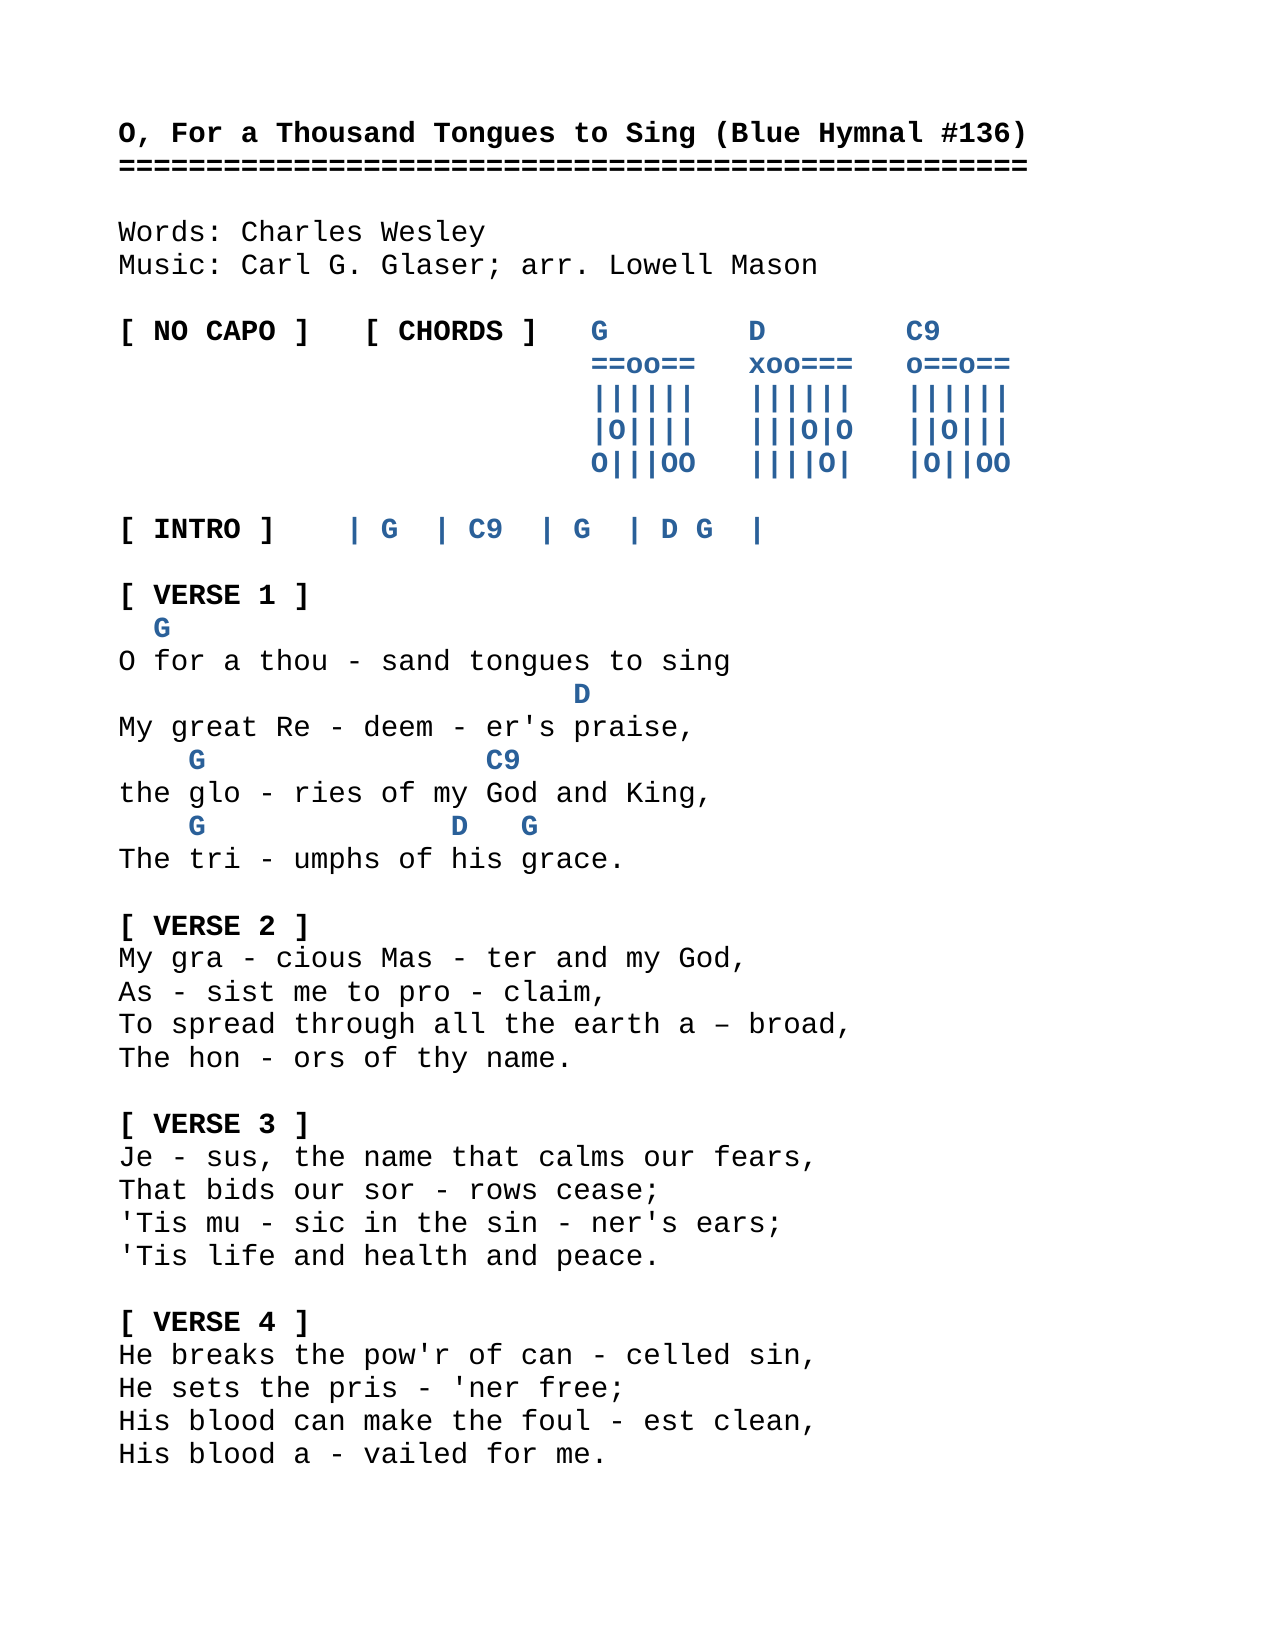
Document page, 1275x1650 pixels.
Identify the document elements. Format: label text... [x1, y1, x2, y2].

text He sets the pris - 'ner free; [118, 1373, 1157, 1406]
text 'Tis mu - sic in the sin - ner's ears; [118, 1208, 1157, 1241]
text As - sist me to pro - claim, [118, 977, 1157, 1010]
text To spread through all the earth a – broad, [118, 1010, 1157, 1043]
text 'Tis life and health and peace. [118, 1241, 1157, 1274]
text [ NO CAPO ] [ CHORDS ] G D C9 [118, 316, 1157, 349]
text [ VERSE 2 ] [118, 911, 1157, 944]
text G C9 [118, 746, 1157, 778]
text O, For a Thousand Tongues to Sing (Blue Hymnal #136) [118, 118, 1157, 151]
text G D G [118, 812, 1157, 844]
text His blood can make the foul - est clean, [118, 1406, 1157, 1439]
text The tri - umphs of his grace. [118, 844, 1157, 878]
text D [118, 679, 1157, 712]
text ==oo== xoo=== o==o== [118, 349, 1157, 382]
text ==================================================== [118, 151, 1157, 184]
text That bids our sor - rows cease; [118, 1175, 1157, 1208]
text My gra - cious Mas - ter and my God, [118, 944, 1157, 977]
text O for a thou - sand tongues to sing [118, 646, 1157, 679]
text the glo - ries of my God and King, [118, 778, 1157, 812]
text |||||| |||||| |||||| [118, 382, 1157, 415]
text O|||OO ||||O| |O||OO [118, 448, 1157, 481]
text Music: Carl G. Glaser; arr. Lowell Mason [118, 250, 1157, 283]
text [ VERSE 4 ] [118, 1307, 1157, 1340]
text My great Re - deem - er's praise, [118, 712, 1157, 746]
text [ INTRO ] | G | C9 | G | D G | [118, 514, 1157, 547]
text [ VERSE 1 ] [118, 580, 1157, 613]
text Words: Charles Wesley [118, 217, 1157, 250]
text The hon - ors of thy name. [118, 1043, 1157, 1076]
text G [118, 613, 1157, 646]
text His blood a - vailed for me. [118, 1439, 1157, 1472]
text |O|||| |||O|O ||O||| [118, 415, 1157, 448]
text He breaks the pow'r of can - celled sin, [118, 1340, 1157, 1373]
text [ VERSE 3 ] [118, 1109, 1157, 1142]
text Je - sus, the name that calms our fears, [118, 1142, 1157, 1175]
